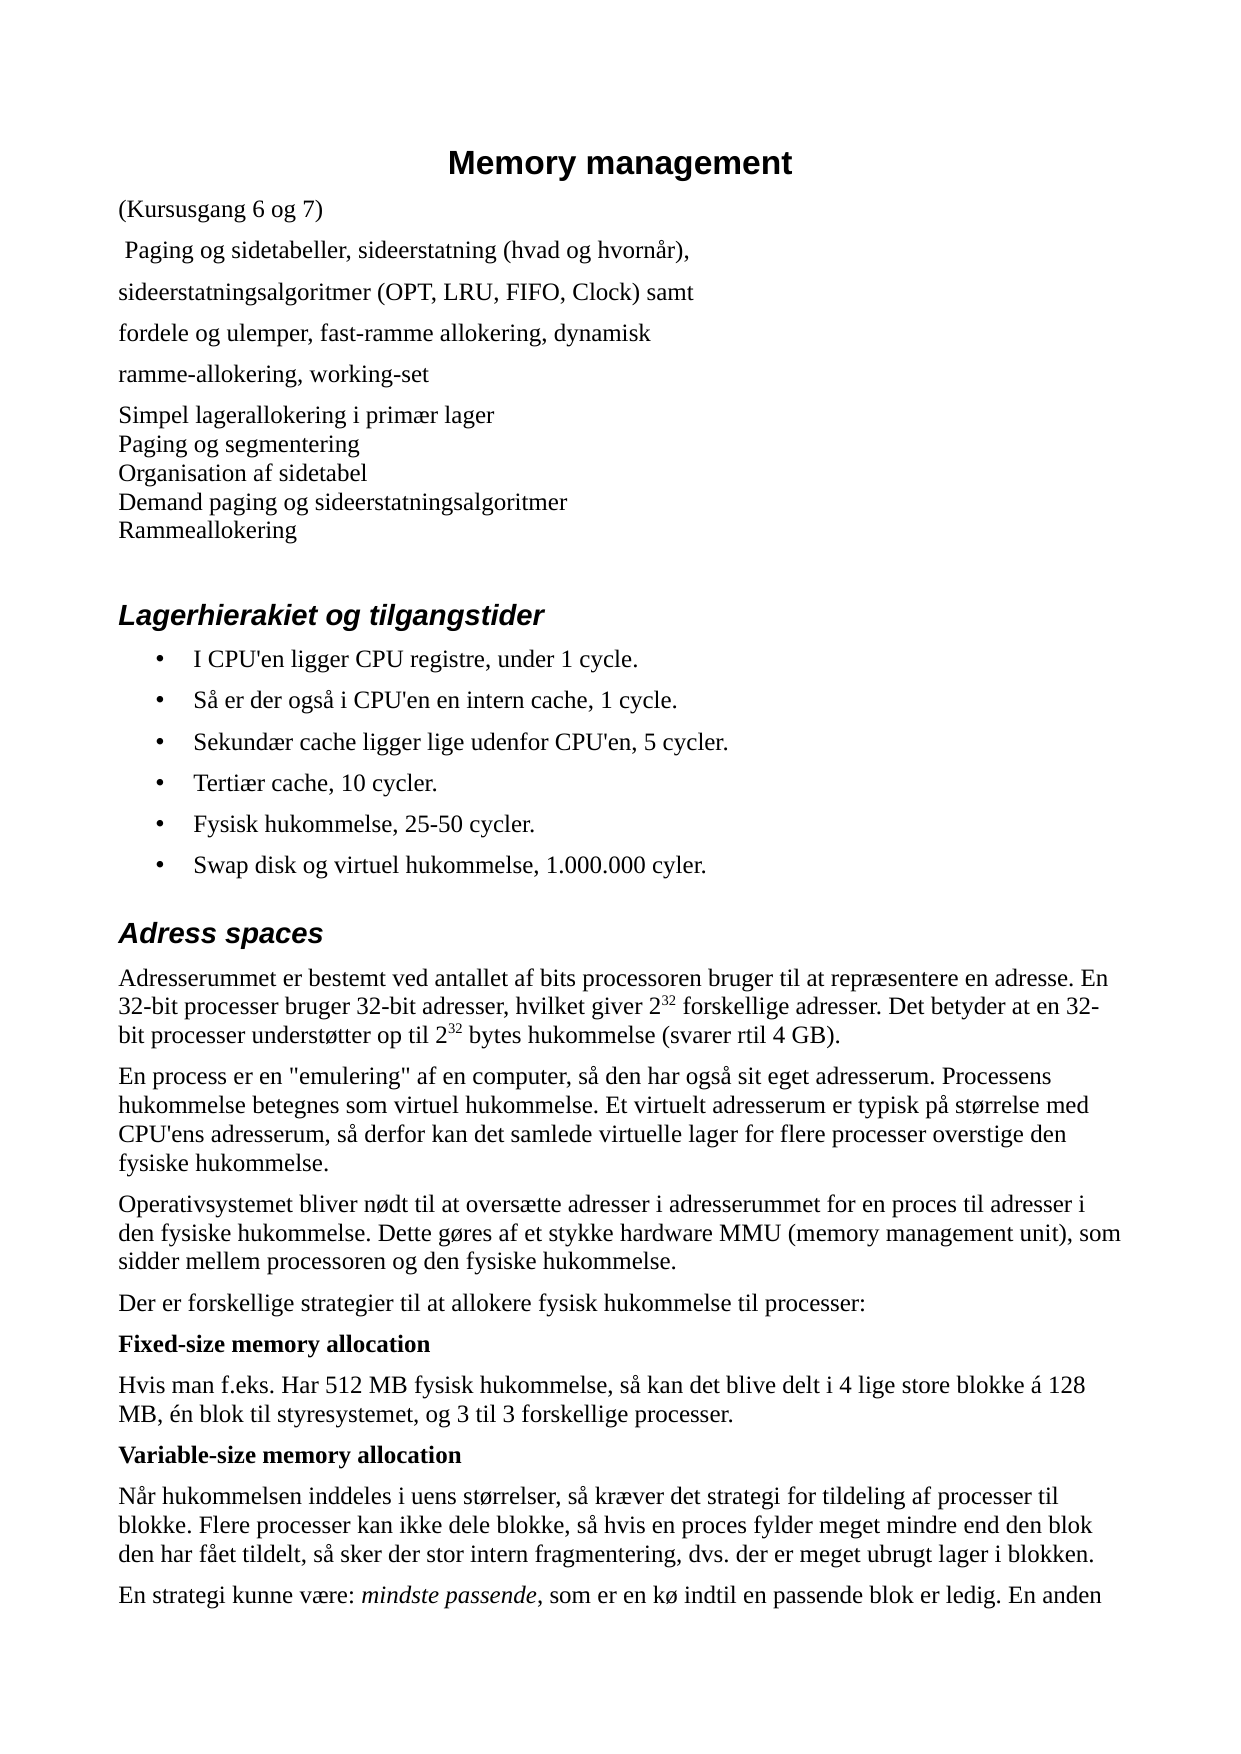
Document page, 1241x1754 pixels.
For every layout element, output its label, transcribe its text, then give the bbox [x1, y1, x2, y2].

list Swap disk og virtuel hukommelse, 1.000.000 cyler. [156, 850, 1122, 879]
subtitle Memory management [118, 143, 1122, 182]
text Når hukommelsen inddeles i uens størrelser, så kræver det strategi for tildeling af processer til blokke. Flere processer kan ikke dele blokke, så hvis en proces fylder meget mindre end den blok den har fået tildelt, så sker der stor intern fragmentering, dvs. der er meget ubrugt lager i blokken. [118, 1481, 1122, 1568]
text Adresserummet er bestemt ved antallet af bits processoren bruger til at repræsentere en adresse. En 32-bit processer bruger 32-bit adresser, hvilket giver 232 forskellige adresser. Det betyder at en 32-bit processer understøtter op til 232 bytes hukommelse (svarer rtil 4 GB). [118, 963, 1122, 1049]
text Paging og sidetabeller, sideerstatning (hvad og hvornår), [118, 236, 1122, 264]
text En process er en "emulering" af en computer, så den har også sit eget adresserum. Processens hukommelse betegnes som virtuel hukommelse. Et virtuelt adresserum er typisk på størrelse med CPU'ens adresserum, så derfor kan det samlede virtuelle lager for flere processer overstige den fysiske hukommelse. [118, 1061, 1122, 1176]
text (Kursusgang 6 og 7) [118, 194, 1122, 223]
list Sekundær cache ligger lige udenfor CPU'en, 5 cycler. [156, 727, 1122, 755]
text Operativsystemet bliver nødt til at oversætte adresser i adresserummet for en proces til adresser i den fysiske hukommelse. Dette gøres af et stykke hardware MMU (memory management unit), som sidder mellem processoren og den fysiske hukommelse. [118, 1189, 1122, 1275]
subtitle Lagerhierakiet og tilgangstider [118, 598, 1122, 632]
text Hvis man f.eks. Har 512 MB fysisk hukommelse, så kan det blive delt i 4 lige store blokke á 128 MB, én blok til styresystemet, og 3 til 3 forskellige processer. [118, 1370, 1122, 1428]
list Fysisk hukommelse, 25-50 cycler. [156, 809, 1122, 838]
text fordele og ulemper, fast-ramme allokering, dynamisk [118, 318, 1122, 347]
text Fixed-size memory allocation [118, 1329, 1122, 1358]
text Der er forskellige strategier til at allokere fysisk hukommelse til processer: [118, 1288, 1122, 1316]
text Organisation af sidetabel [118, 458, 1122, 487]
text sideerstatningsalgoritmer (OPT, LRU, FIFO, Clock) samt [118, 277, 1122, 306]
text ramme-allokering, working-set [118, 359, 1122, 388]
text Variable-size memory allocation [118, 1440, 1122, 1469]
text En strategi kunne være: mindste passende, som er en kø indtil en passende blok er ledig. En anden [118, 1580, 1122, 1609]
text Rammeallokering [118, 516, 1122, 544]
text Demand paging og sideerstatningsalgoritmer [118, 487, 1122, 516]
list Så er der også i CPU'en en intern cache, 1 cycle. [156, 685, 1122, 714]
text Paging og segmentering [118, 429, 1122, 458]
list Tertiær cache, 10 cycler. [156, 768, 1122, 797]
text Simpel lagerallokering i primær lager [118, 401, 1122, 429]
subtitle Adress spaces [118, 917, 1122, 950]
list I CPU'en ligger CPU registre, under 1 cycle. [156, 644, 1122, 673]
